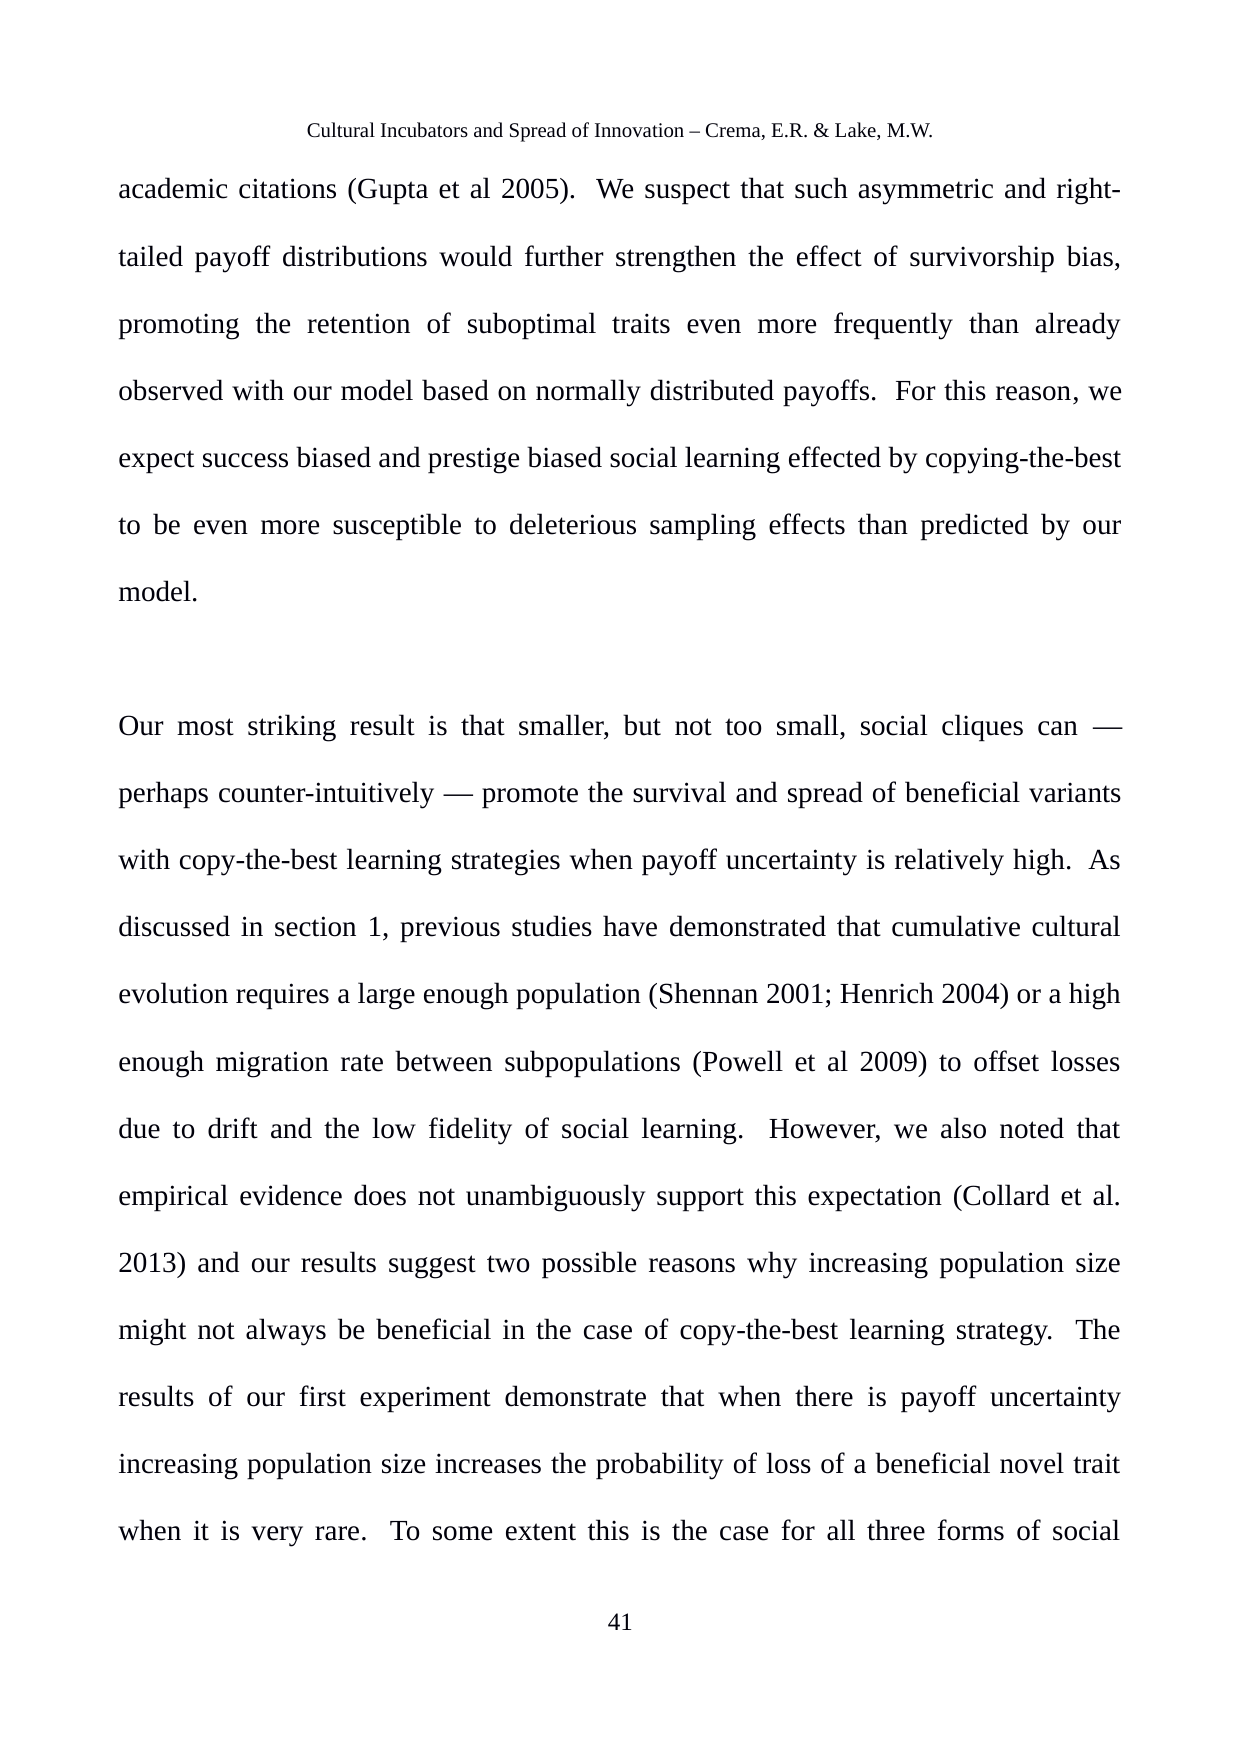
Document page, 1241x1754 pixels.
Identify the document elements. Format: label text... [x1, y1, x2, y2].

text academic citations (Gupta et al 2005). We suspect that such asymmetric and right-tailed payoff distributions would further strengthen the effect of survivorship bias, promoting the retention of suboptimal traits even more frequently than already observed with our model based on normally distributed payoffs. For this reason, we expect success biased and prestige biased social learning effected by copying-the-best to be even more susceptible to deleterious sampling effects than predicted by our model. [118, 172, 1122, 608]
text Our most striking result is that smaller, but not too small, social cliques can — perhaps counter-intuitively — promote the survival and spread of beneficial variants with copy-the-best learning strategies when payoff uncertainty is relatively high. As discussed in section 1, previous studies have demonstrated that cumulative cultural evolution requires a large enough population (Shennan 2001; Henrich 2004) or a high enough migration rate between subpopulations (Powell et al 2009) to offset losses due to drift and the low fidelity of social learning. However, we also noted that empirical evidence does not unambiguously support this expectation (Collard et al. 2013) and our results suggest two possible reasons why increasing population size might not always be beneficial in the case of copy-the-best learning strategy. The results of our first experiment demonstrate that when there is payoff uncertainty increasing population size increases the probability of loss of a beneficial novel trait when it is very rare. To some extent this is the case for all three forms of social [118, 708, 1122, 1547]
